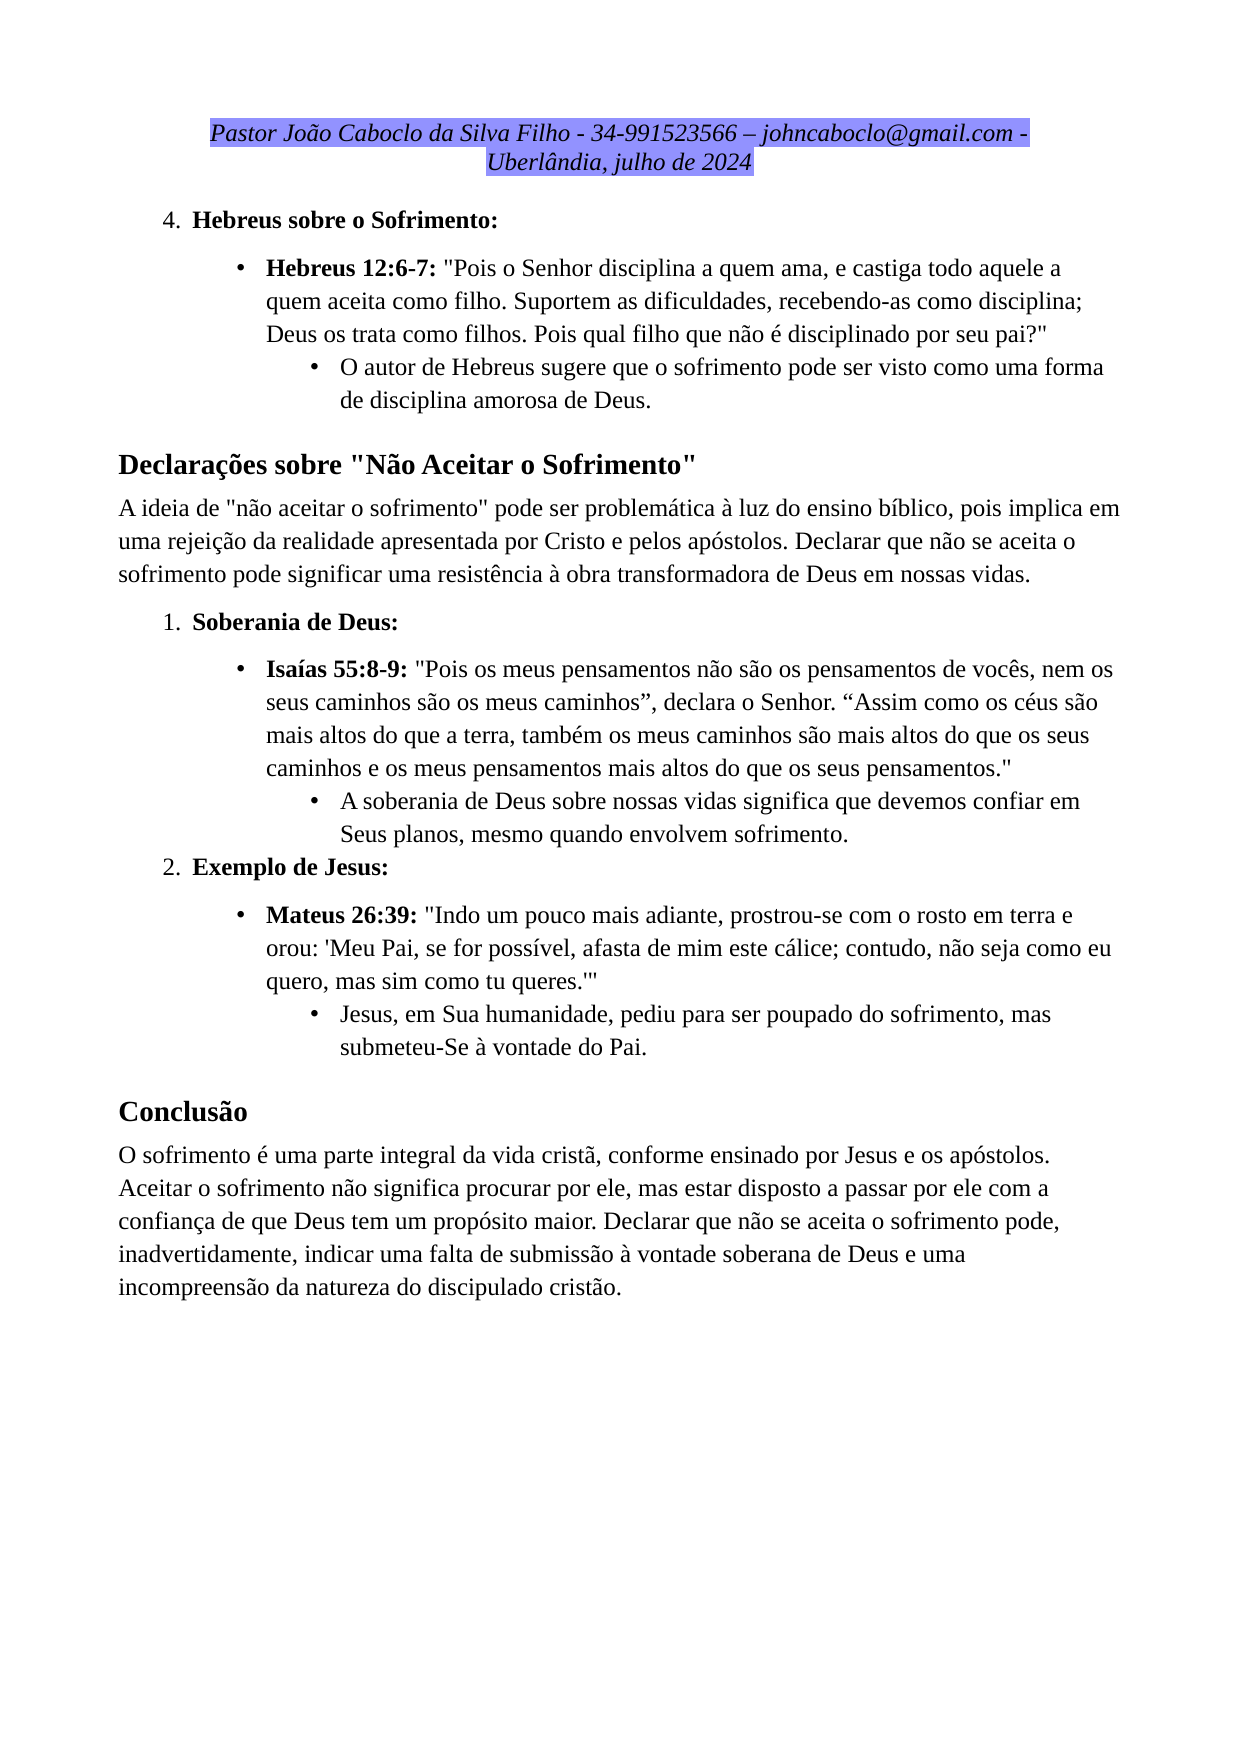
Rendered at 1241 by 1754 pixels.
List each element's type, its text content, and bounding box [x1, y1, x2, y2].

text A ideia de "não aceitar o sofrimento" pode ser problemática à luz do ensino bíblico, pois implica em uma rejeição da realidade apresentada por Cristo e pelos apóstolos. Declarar que não se aceita o sofrimento pode significar uma resistência à obra transformadora de Deus em nossas vidas. [118, 493, 1122, 588]
text O sofrimento é uma parte integral da vida cristã, conforme ensinado por Jesus e os apóstolos. Aceitar o sofrimento não significa procurar por ele, mas estar disposto a passar por ele com a confiança de que Deus tem um propósito maior. Declarar que não se aceita o sofrimento pode, inadvertidamente, indicar uma falta de submissão à vontade soberana de Deus e uma incompreensão da natureza do discipulado cristão. [118, 1140, 1122, 1301]
list Soberania de Deus: [162, 607, 1122, 635]
list A soberania de Deus sobre nossas vidas significa que devemos confiar em Seus planos, mesmo quando envolvem sofrimento. [310, 786, 1122, 848]
list Hebreus sobre o Sofrimento: [162, 205, 1122, 234]
list Jesus, em Sua humanidade, pediu para ser poupado do sofrimento, mas submeteu-Se à vontade do Pai. [310, 999, 1122, 1061]
subtitle Declarações sobre "Não Aceitar o Sofrimento" [118, 447, 1122, 481]
subtitle Conclusão [118, 1094, 1122, 1128]
list Isaías 55:8-9: "Pois os meus pensamentos não são os pensamentos de vocês, nem os seus caminhos são os meus caminhos”, declara o Senhor. “Assim como os céus são mais altos do que a terra, também os meus caminhos são mais altos do que os seus caminhos e os meus pensamentos mais altos do que os seus pensamentos." [236, 654, 1122, 782]
list Hebreus 12:6-7: "Pois o Senhor disciplina a quem ama, e castiga todo aquele a quem aceita como filho. Suportem as dificuldades, recebendo-as como disciplina; Deus os trata como filhos. Pois qual filho que não é disciplinado por seu pai?" [236, 253, 1122, 347]
list Exemplo de Jesus: [162, 852, 1122, 881]
list Mateus 26:39: "Indo um pouco mais adiante, prostrou-se com o rosto em terra e orou: 'Meu Pai, se for possível, afasta de mim este cálice; contudo, não seja como eu quero, mas sim como tu queres.'" [236, 900, 1122, 995]
list O autor de Hebreus sugere que o sofrimento pode ser visto como uma forma de disciplina amorosa de Deus. [310, 352, 1122, 413]
